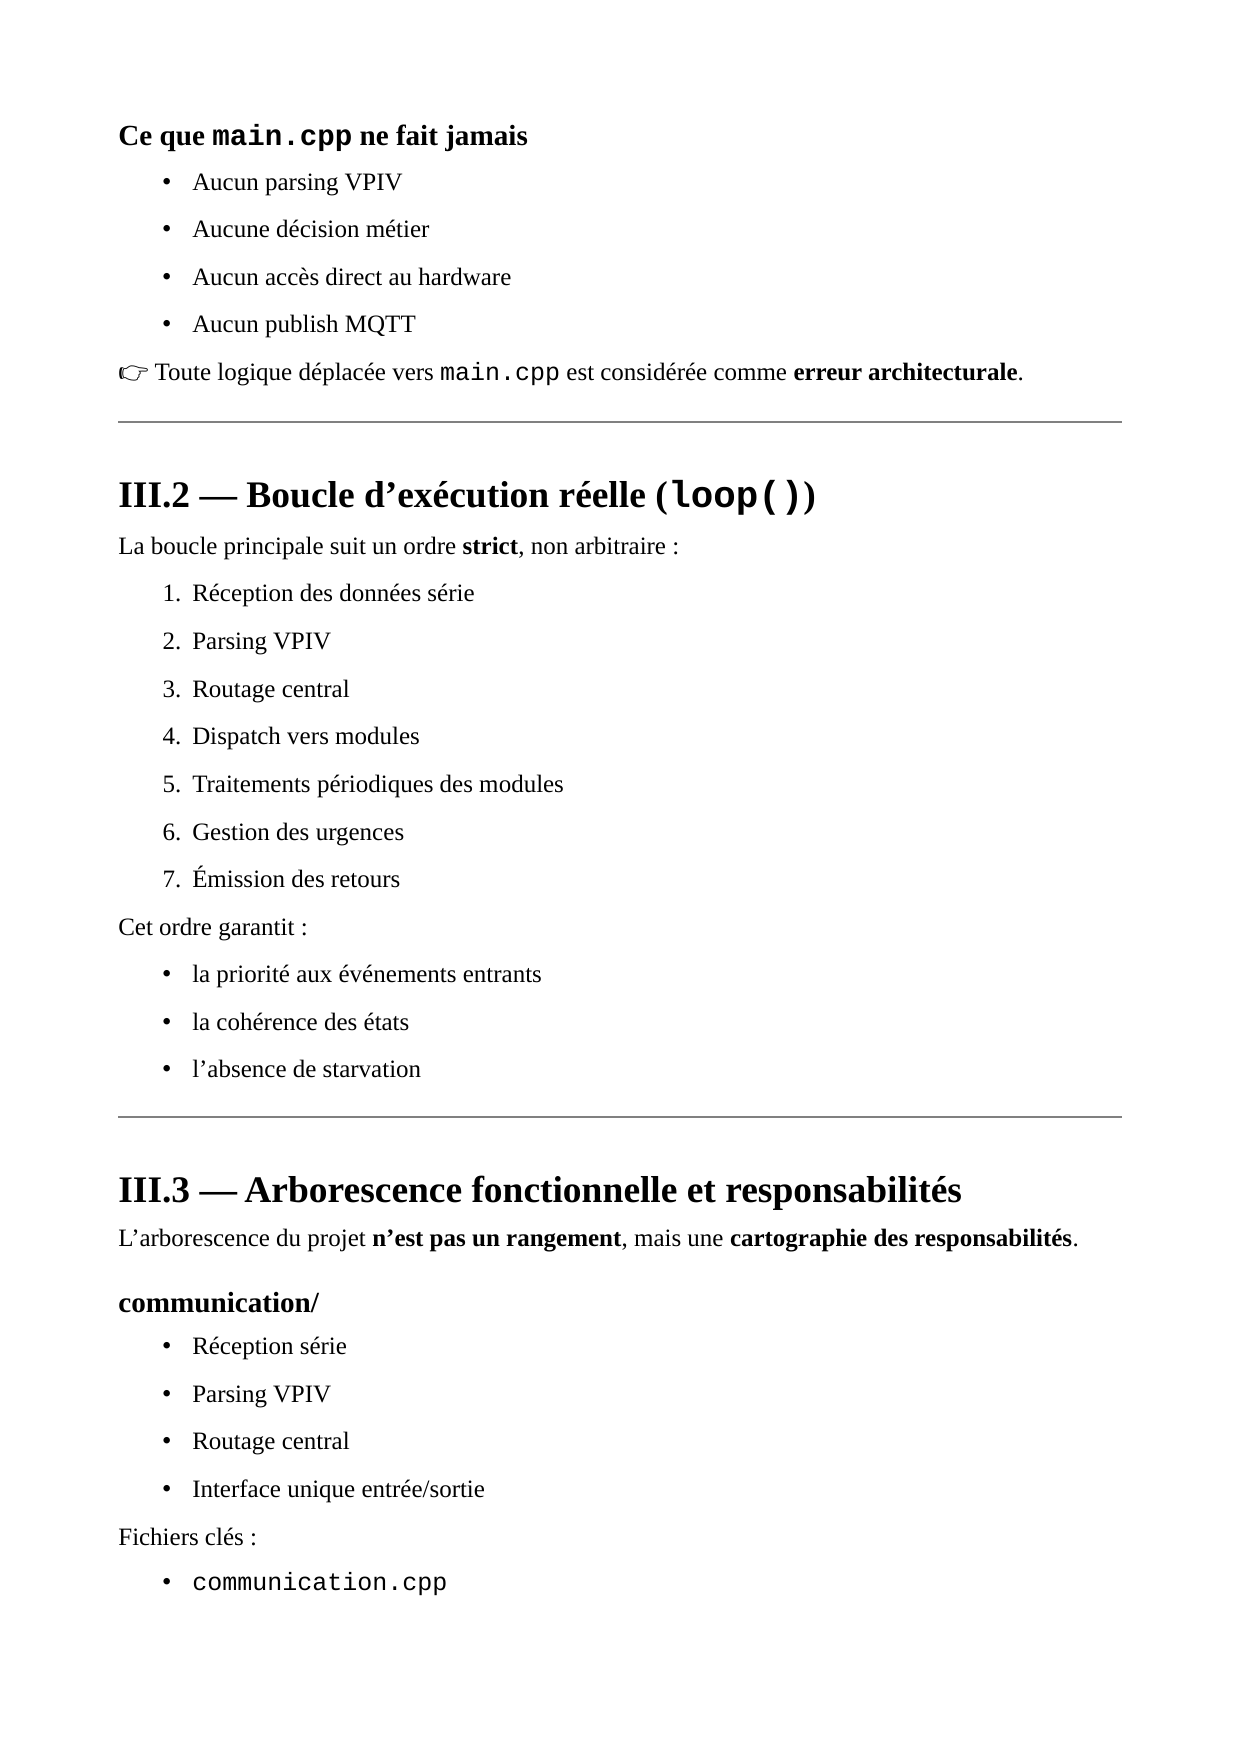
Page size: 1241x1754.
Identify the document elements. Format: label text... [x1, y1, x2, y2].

list Émission des retours [162, 864, 1122, 893]
subtitle III.3 — Arborescence fonctionnelle et responsabilités [118, 1167, 1122, 1210]
list Parsing VPIV [162, 1379, 1122, 1407]
text La boucle principale suit un ordre strict, non arbitraire : [118, 531, 1122, 560]
text Fichiers clés : [118, 1522, 1122, 1550]
list Réception série [162, 1331, 1122, 1360]
subtitle communication/ [118, 1285, 1122, 1319]
list Routage central [162, 1426, 1122, 1455]
list Dispatch vers modules [162, 721, 1122, 750]
list Aucun parsing VPIV [162, 167, 1122, 195]
list Aucune décision métier [162, 214, 1122, 243]
list Traitements périodiques des modules [162, 769, 1122, 798]
list l’absence de starvation [162, 1054, 1122, 1083]
list Réception des données série [162, 578, 1122, 607]
list Routage central [162, 674, 1122, 702]
subtitle III.2 — Boucle d’exécution réelle (loop()) [118, 472, 1122, 518]
subtitle Ce que main.cpp ne fait jamais [118, 118, 1122, 154]
list la priorité aux événements entrants [162, 959, 1122, 988]
text Cet ordre garantit : [118, 912, 1122, 941]
list communication.cpp [162, 1569, 1122, 1597]
text 👉 Toute logique déplacée vers main.cpp est considérée comme erreur architecturale. [118, 357, 1122, 388]
list Interface unique entrée/sortie [162, 1474, 1122, 1503]
list Gestion des urgences [162, 817, 1122, 845]
text L’arborescence du projet n’est pas un rangement, mais une cartographie des responsabilités. [118, 1223, 1122, 1252]
list Aucun publish MQTT [162, 309, 1122, 338]
list Aucun accès direct au hardware [162, 262, 1122, 291]
list la cohérence des états [162, 1007, 1122, 1036]
list Parsing VPIV [162, 626, 1122, 655]
